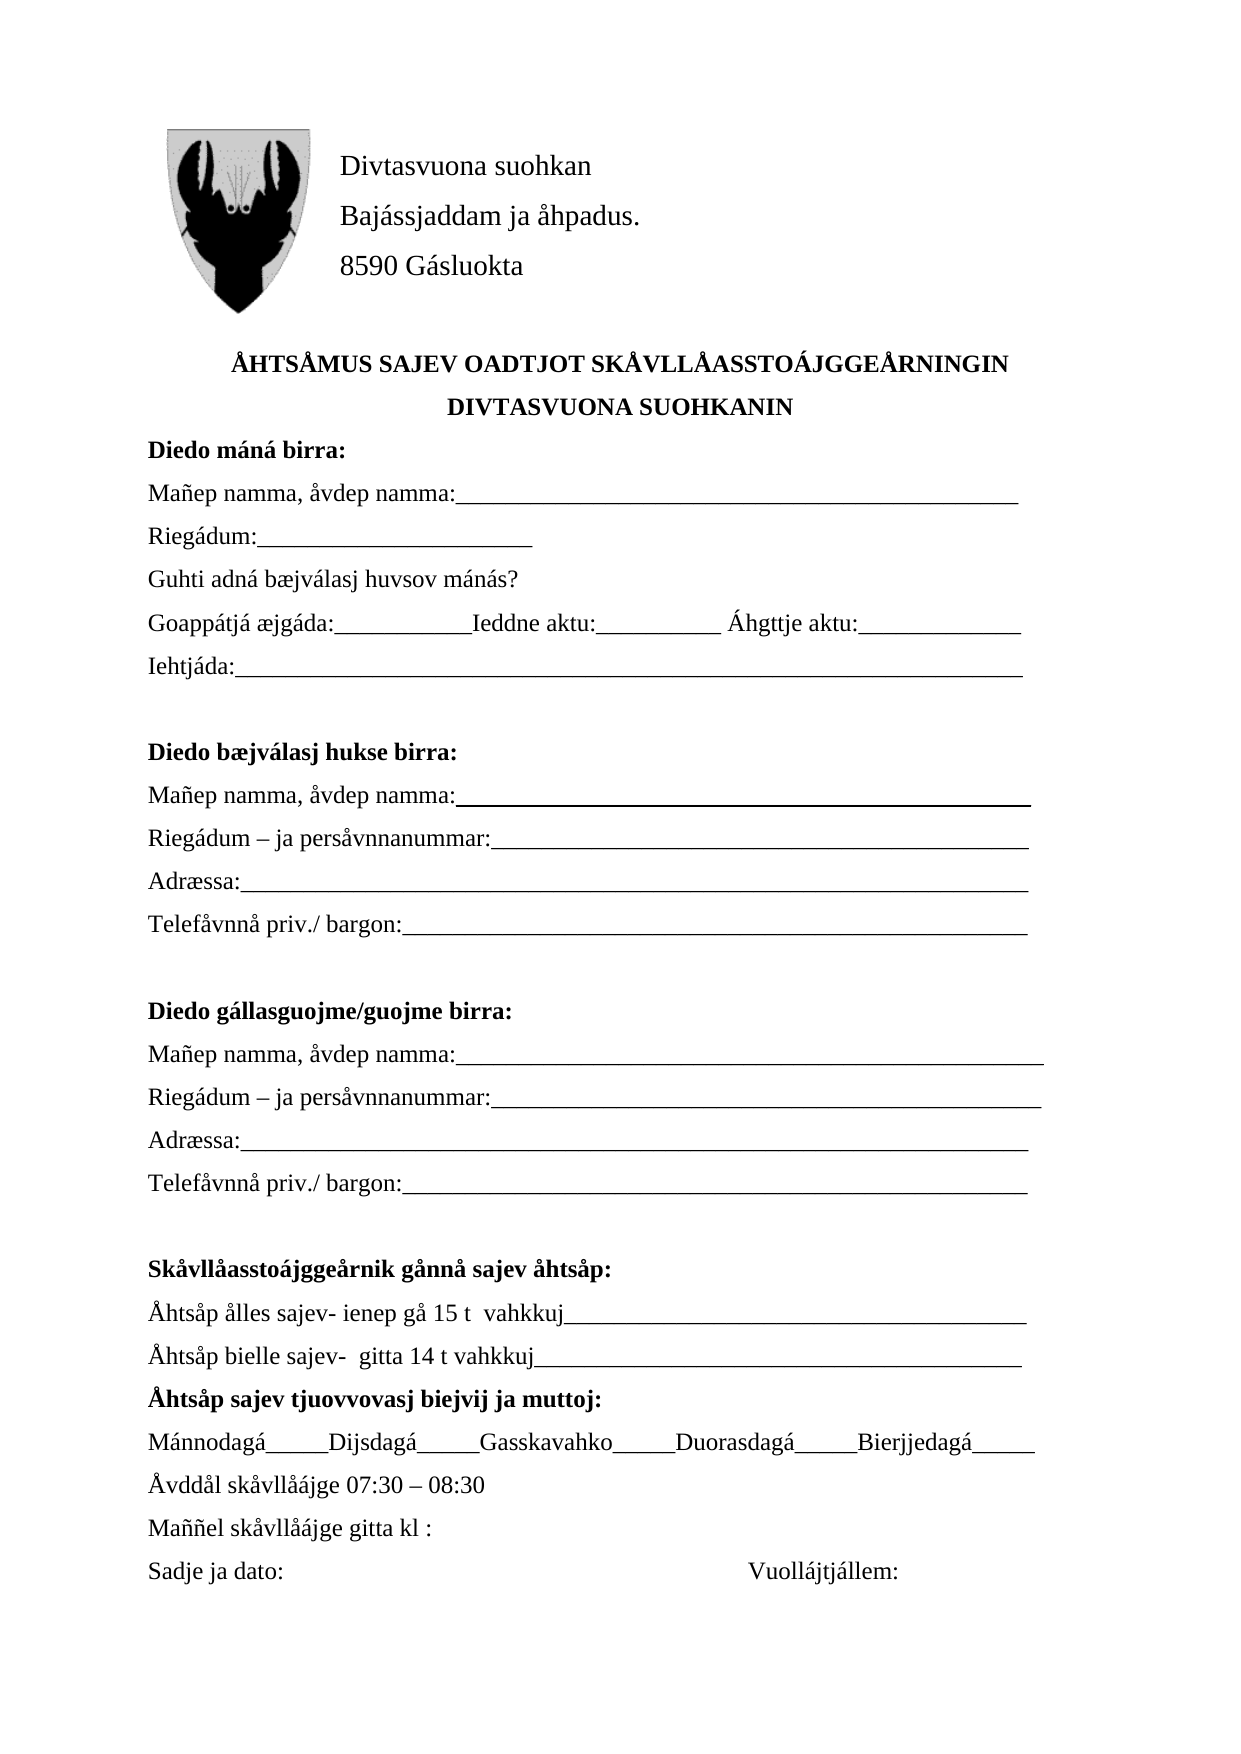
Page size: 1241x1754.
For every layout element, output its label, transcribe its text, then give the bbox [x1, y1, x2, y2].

text Mañep namma, åvdep namma:_______________________________________________ [148, 1039, 1093, 1068]
text Åhtsåp sajev tjuovvovasj biejvij ja muttoj: [148, 1384, 1093, 1413]
text Mañep namma, åvdep namma:______________________________________________ [148, 780, 1093, 809]
text [148, 248, 166, 282]
text Sadje ja dato: Vuollájtjállem: [148, 1556, 1093, 1585]
text Telefåvnnå priv./ bargon:__________________________________________________ [148, 909, 1093, 938]
text Mánnodagá_____Dijsdagá_____Gasskavahko_____Duorasdagá_____Bierjjedagá_____ [148, 1427, 1093, 1456]
text Adræssa:_______________________________________________________________ [148, 866, 1093, 895]
text Adræssa:_______________________________________________________________ [148, 1125, 1093, 1154]
text Åvddål skåvllåájge 07:30 – 08:30 [148, 1470, 1093, 1499]
text [148, 148, 166, 181]
text Diedo gállasguojme/guojme birra: [148, 996, 1093, 1024]
text Guhti adná bæjválasj huvsov mánás? [148, 564, 1093, 593]
text Mañep namma, åvdep namma:_____________________________________________ [148, 478, 1093, 507]
text Iehtjáda:_______________________________________________________________ [148, 651, 1093, 679]
text Telefåvnnå priv./ bargon:__________________________________________________ [148, 1168, 1093, 1197]
text Skåvllåasstoájggeårnik gånnå sajev åhtsåp: [148, 1254, 1093, 1283]
text Åhtsåp bielle sajev- gitta 14 t vahkkuj_______________________________________ [148, 1341, 1093, 1369]
text 8590 Gásluokta [321, 248, 1093, 282]
text Riegádum:______________________ [148, 521, 1093, 550]
text ÅHTSÅMUS SAJEV OADTJOT SKÅVLLÅASSTOÁJGGEÅRNINGIN DIVTASVUONA SUOHKANIN [148, 349, 1093, 421]
text [148, 198, 166, 231]
text Diedo máná birra: [148, 435, 1093, 464]
text Divtasvuona suohkan [321, 148, 1093, 181]
text Bajássjaddam ja åhpadus. [321, 198, 1093, 231]
text Maññel skåvllåájge gitta kl : [148, 1513, 1093, 1542]
text Riegádum – ja persåvnnanummar:___________________________________________ [148, 823, 1093, 852]
text Riegádum – ja persåvnnanummar:____________________________________________ [148, 1082, 1093, 1111]
text Åhtsåp ålles sajev- ienep gå 15 t vahkkuj_____________________________________ [148, 1298, 1093, 1326]
text Goappátjá æjgáda:___________Ieddne aktu:__________ Áhgttje aktu:_____________ [148, 608, 1093, 636]
text Diedo bæjválasj hukse birra: [148, 737, 1093, 766]
picture [166, 128, 321, 314]
